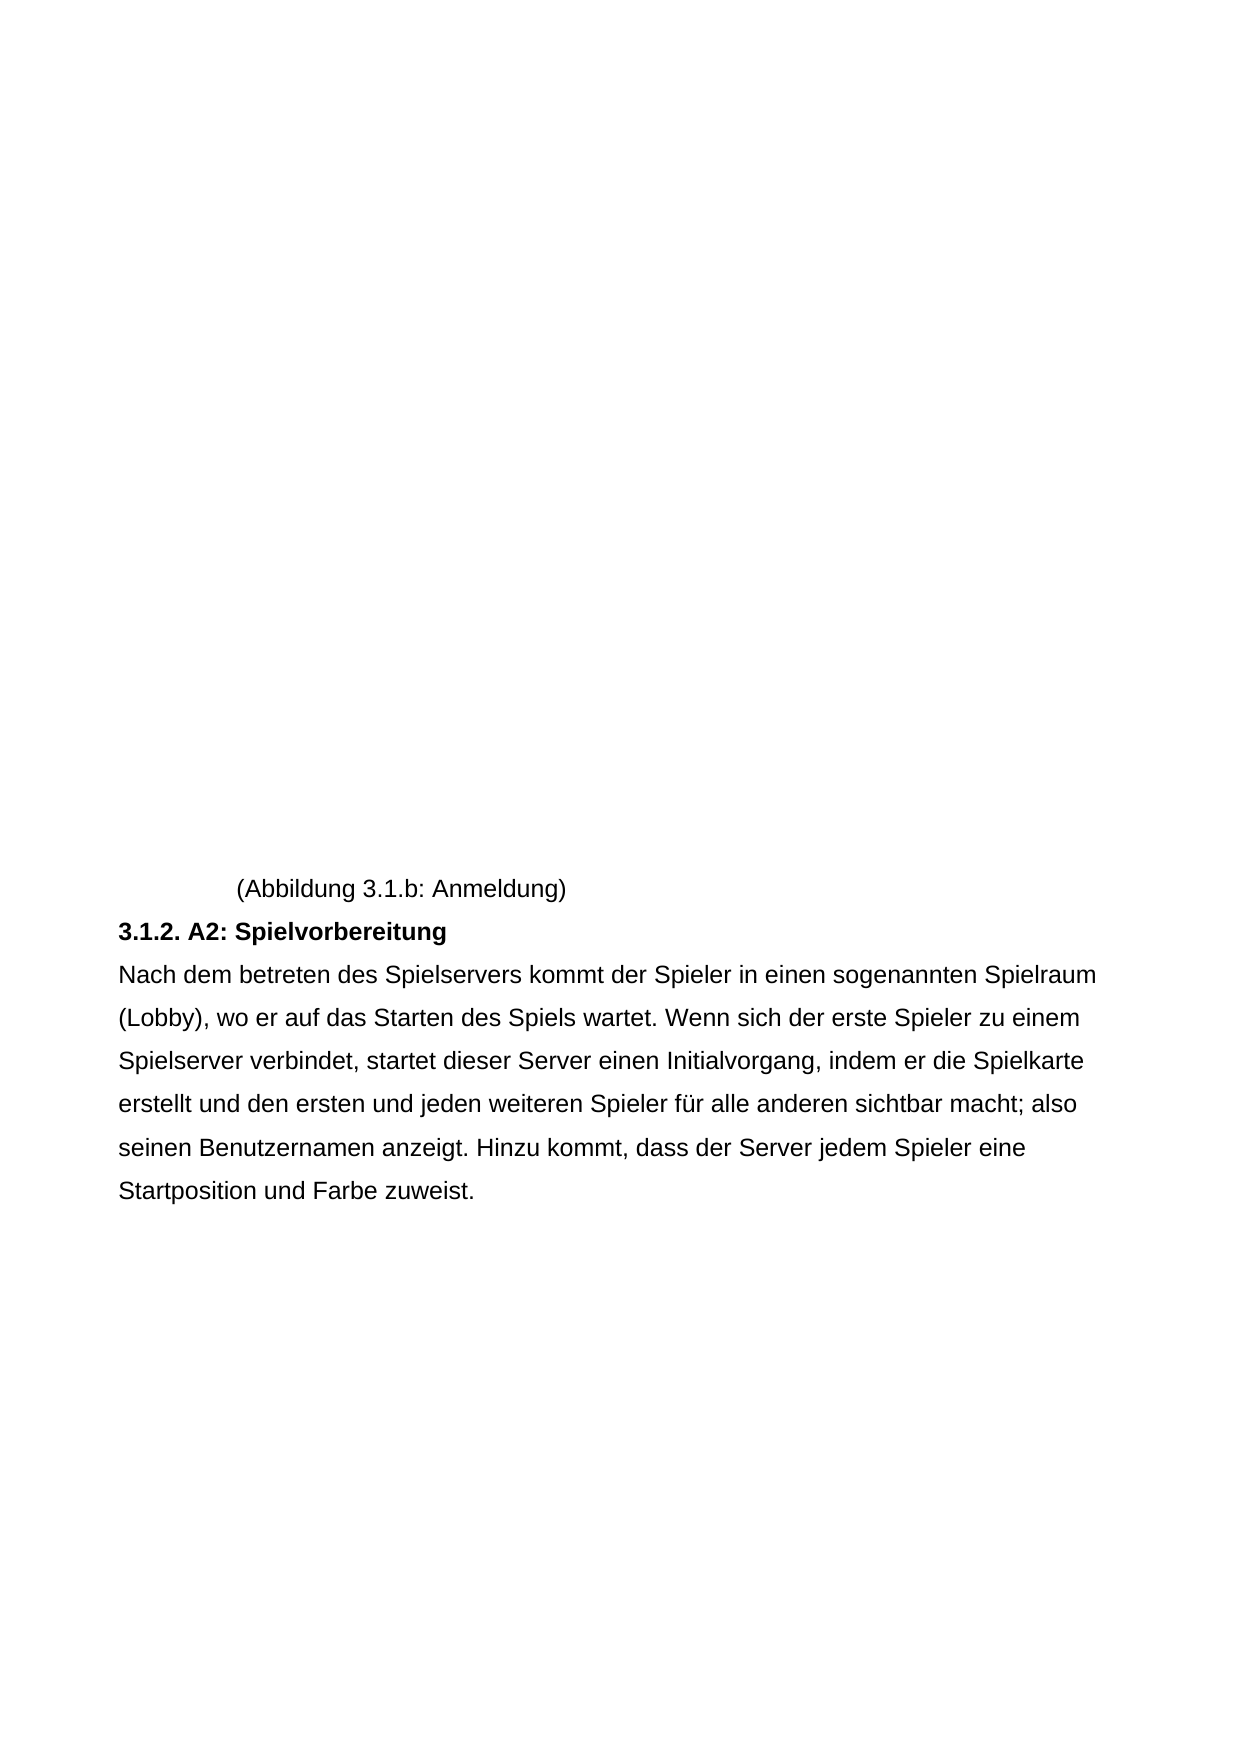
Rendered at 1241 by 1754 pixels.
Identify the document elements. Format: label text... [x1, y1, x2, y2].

text (Abbildung 3.1.b: Anmeldung) [118, 874, 1122, 902]
text 3.1.2. A2: Spielvorbereitung [118, 917, 1122, 946]
text Nach dem betreten des Spielservers kommt der Spieler in einen sogenannten Spielraum (Lobby), wo er auf das Starten des Spiels wartet. Wenn sich der erste Spieler zu einem Spielserver verbindet, startet dieser Server einen Initialvorgang, indem er die Spielkarte erstellt und den ersten und jeden weiteren Spieler für alle anderen sichtbar macht; also seinen Benutzernamen anzeigt. Hinzu kommt, dass der Server jedem Spieler eine Startposition und Farbe zuweist. [118, 960, 1122, 1204]
